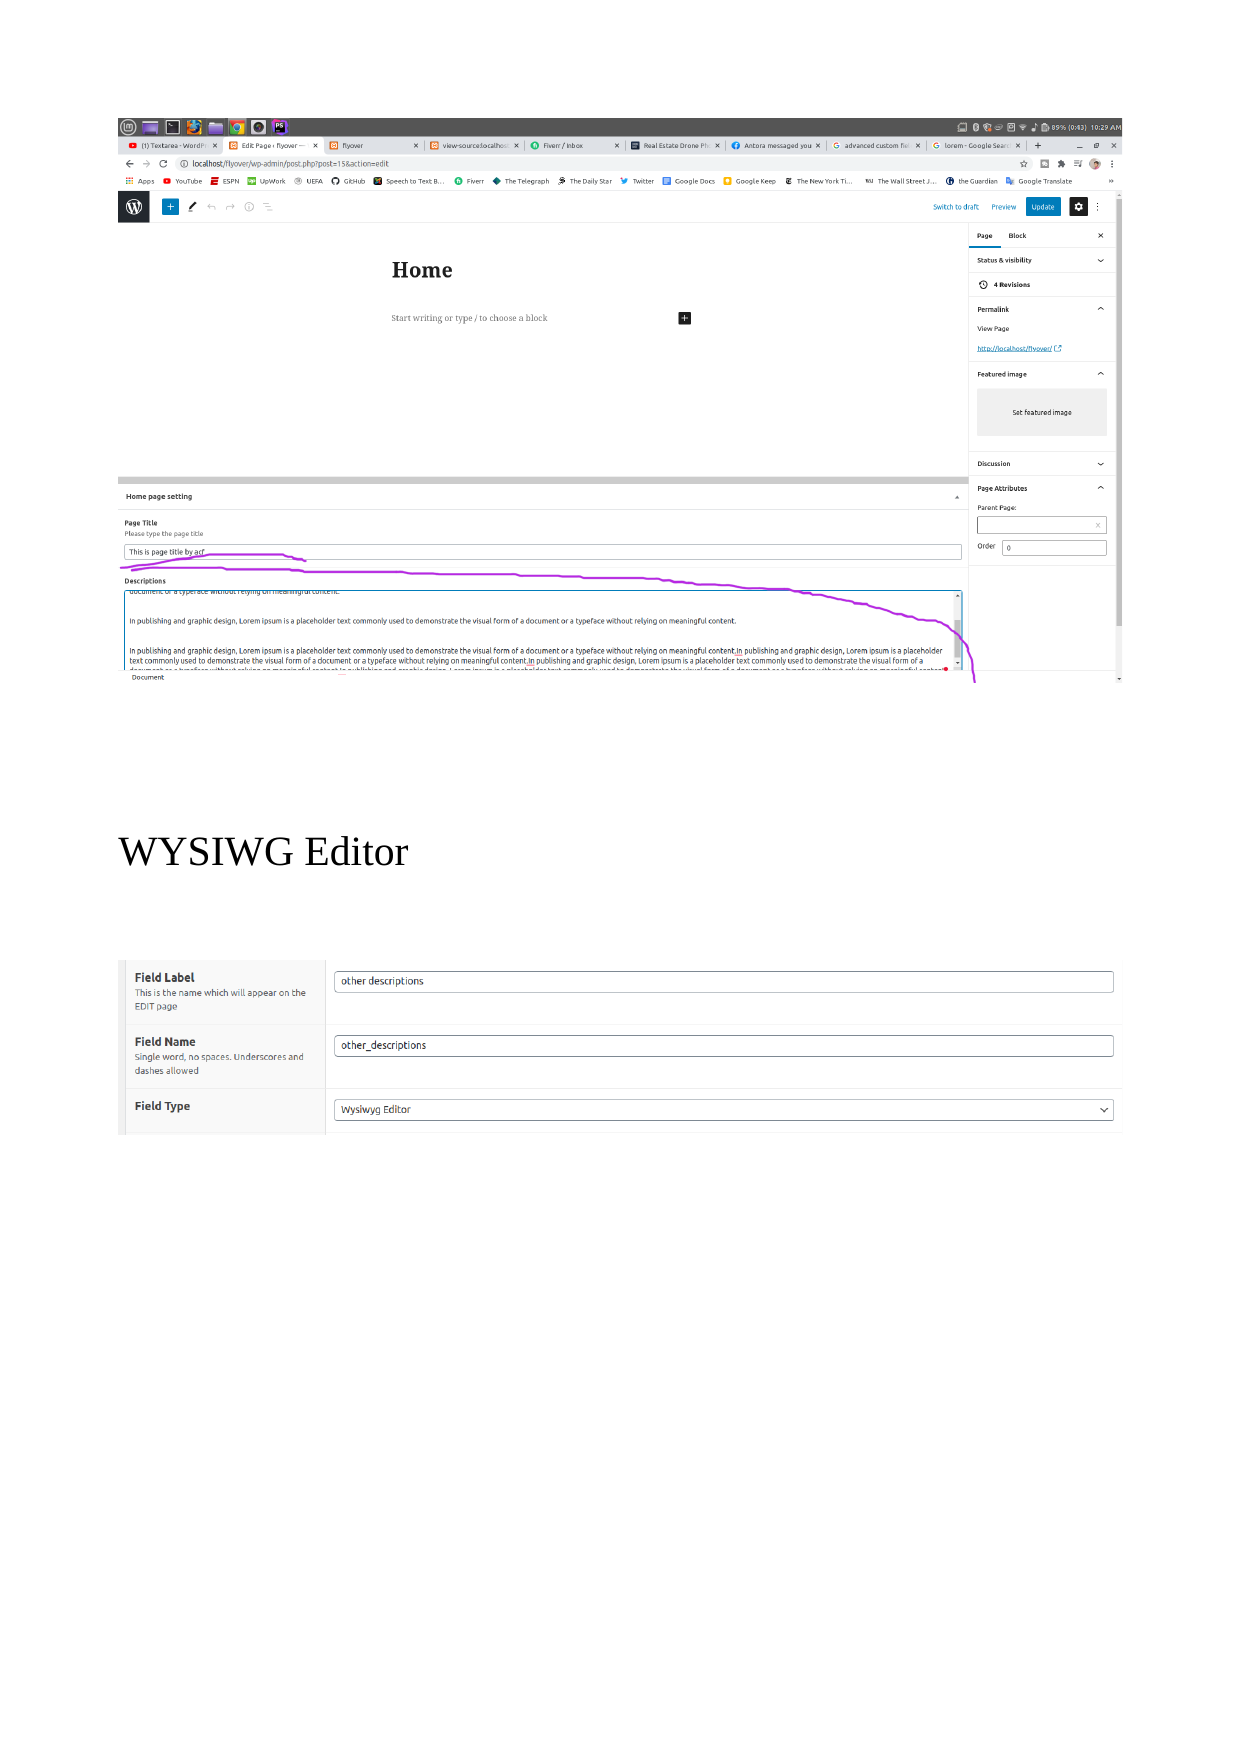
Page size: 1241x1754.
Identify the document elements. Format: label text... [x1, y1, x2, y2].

picture [118, 960, 1123, 1135]
picture [118, 118, 1123, 683]
text WYSIWG Editor [118, 827, 1122, 874]
